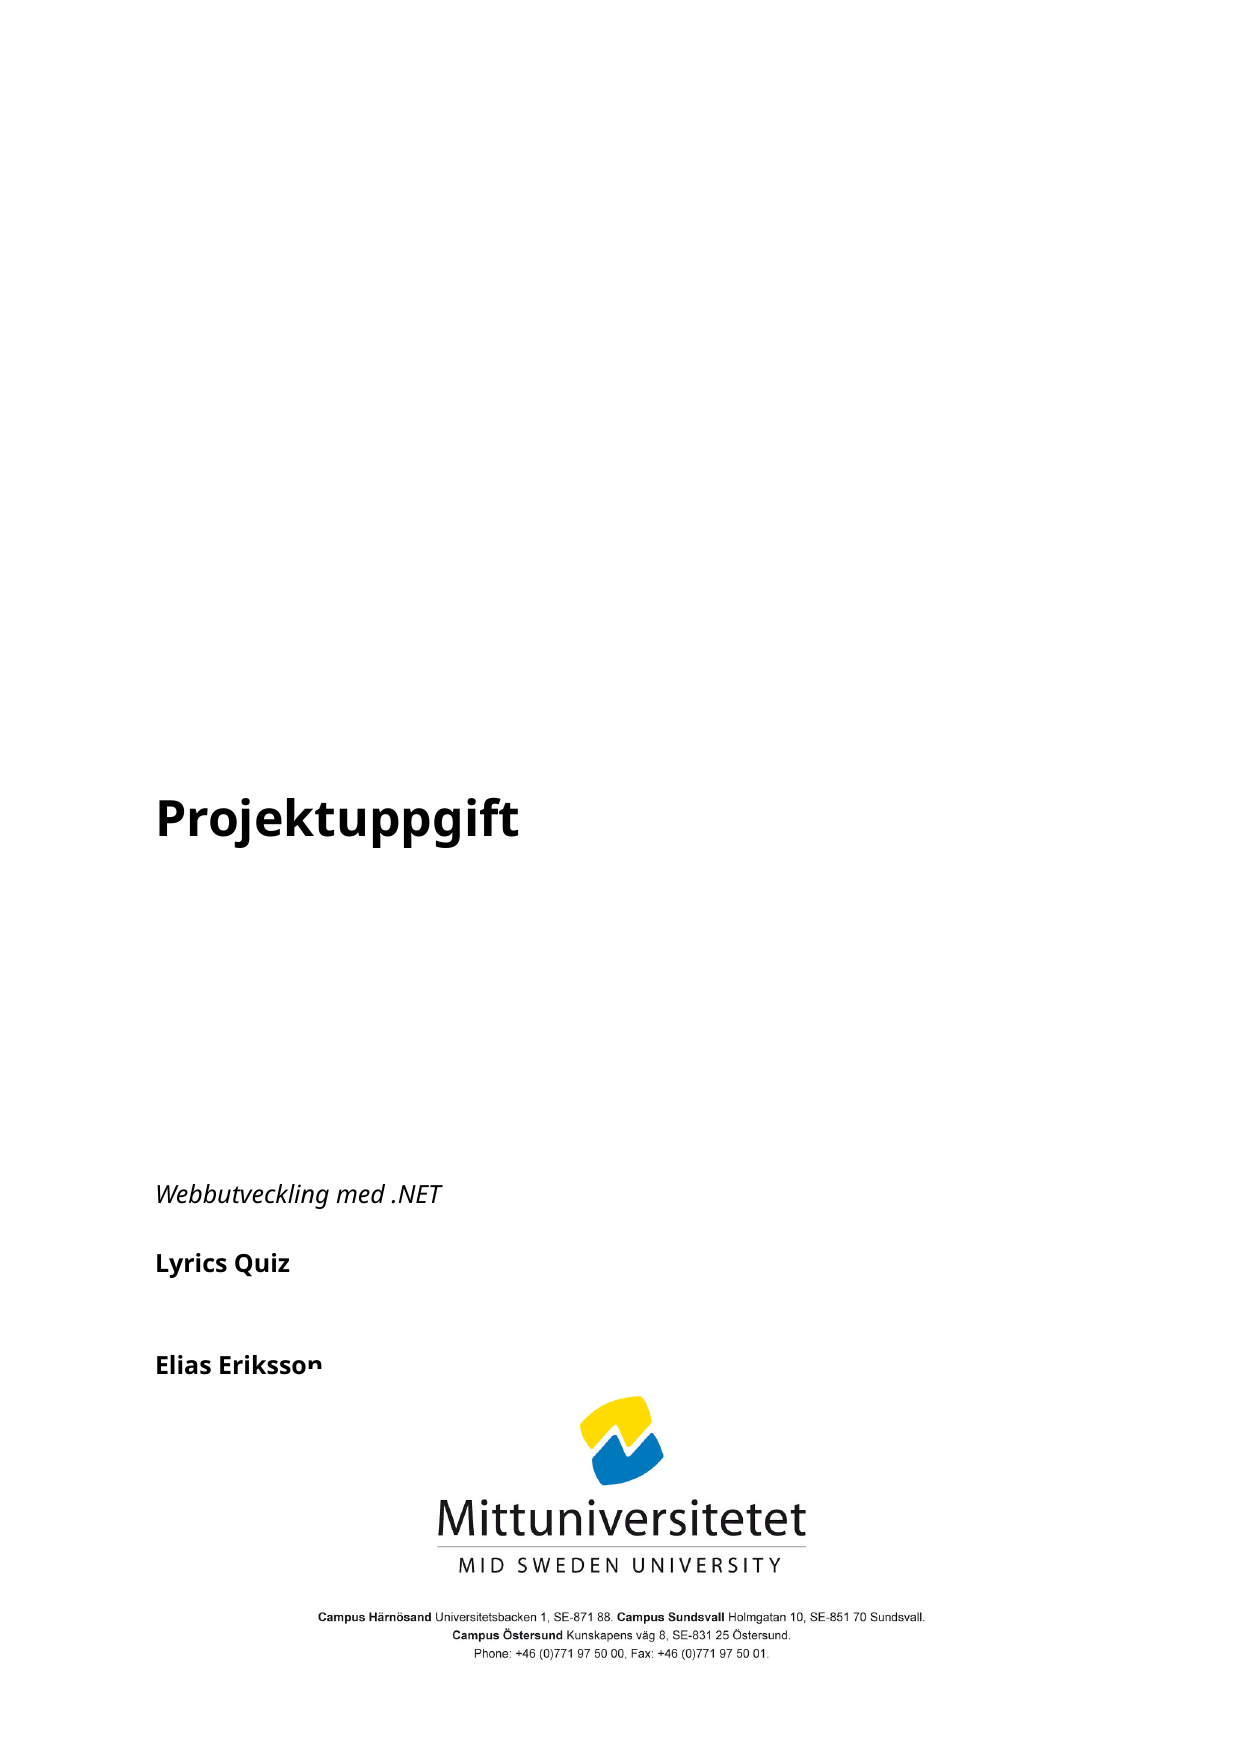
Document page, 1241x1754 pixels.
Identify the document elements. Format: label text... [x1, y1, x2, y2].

text Webbutveckling med .NET [155, 1177, 1100, 1211]
text Projektuppgift [155, 782, 1100, 851]
text Lyrics Quiz [155, 1245, 1100, 1279]
text Elias Eriksson [155, 1347, 1100, 1381]
